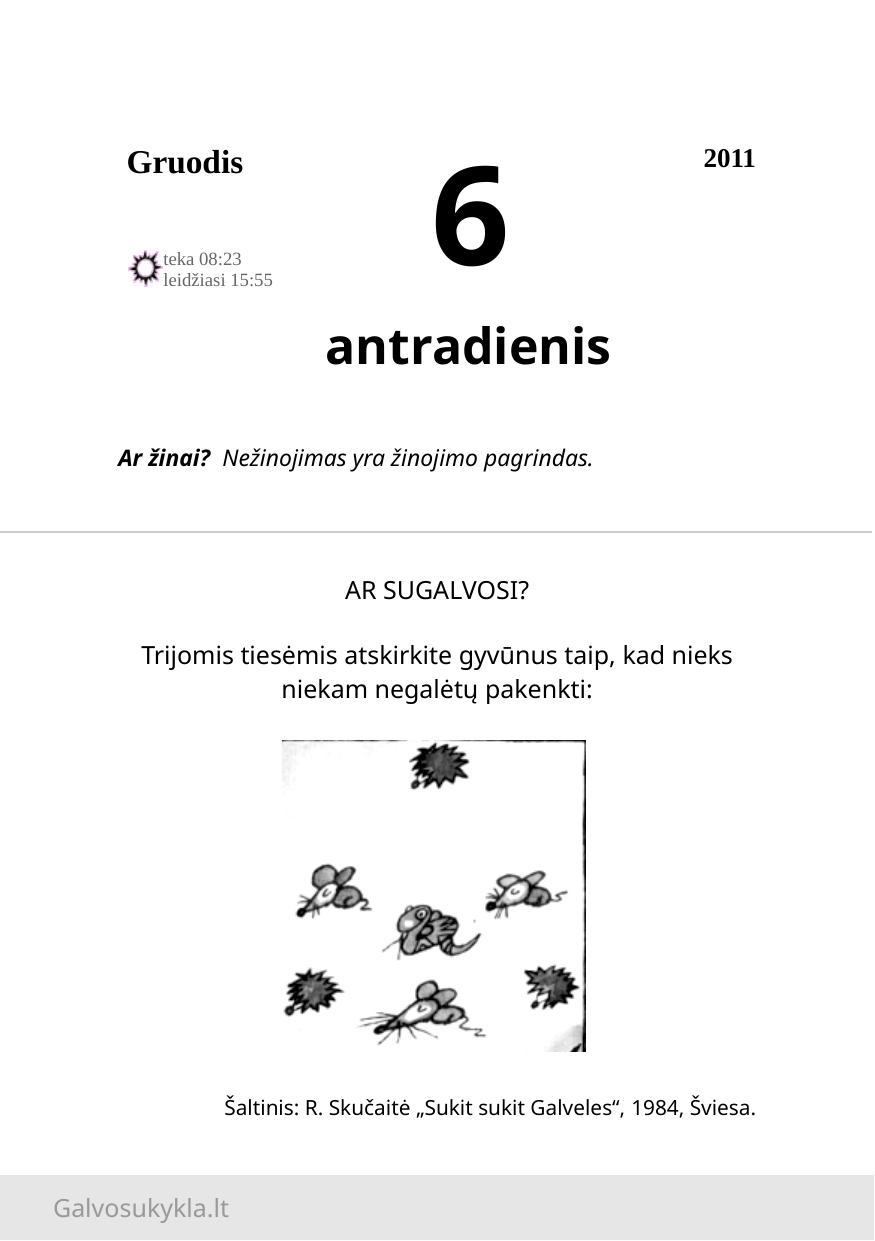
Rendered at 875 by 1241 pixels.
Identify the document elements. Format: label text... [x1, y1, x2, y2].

text Šaltinis: R. Skučaitė „Sukit sukit Galveles“, 1984, Šviesa. [118, 1093, 756, 1121]
text AR SUGALVOSI? [118, 573, 756, 607]
table_header [118, 288, 298, 379]
text Ar žinai? Nežinojimas yra žinojimo pagrindas. [118, 442, 756, 473]
table_header 2011 [638, 118, 756, 379]
text Trijomis tiesėmis atskirkite gyvūnus taip, kad nieks niekam negalėtų pakenkti: [118, 638, 756, 706]
table_header Gruodis teka 08:23 leidžiasi 15:55 [118, 118, 298, 287]
picture [127, 250, 164, 288]
table_header 6 antradienis [299, 118, 638, 379]
